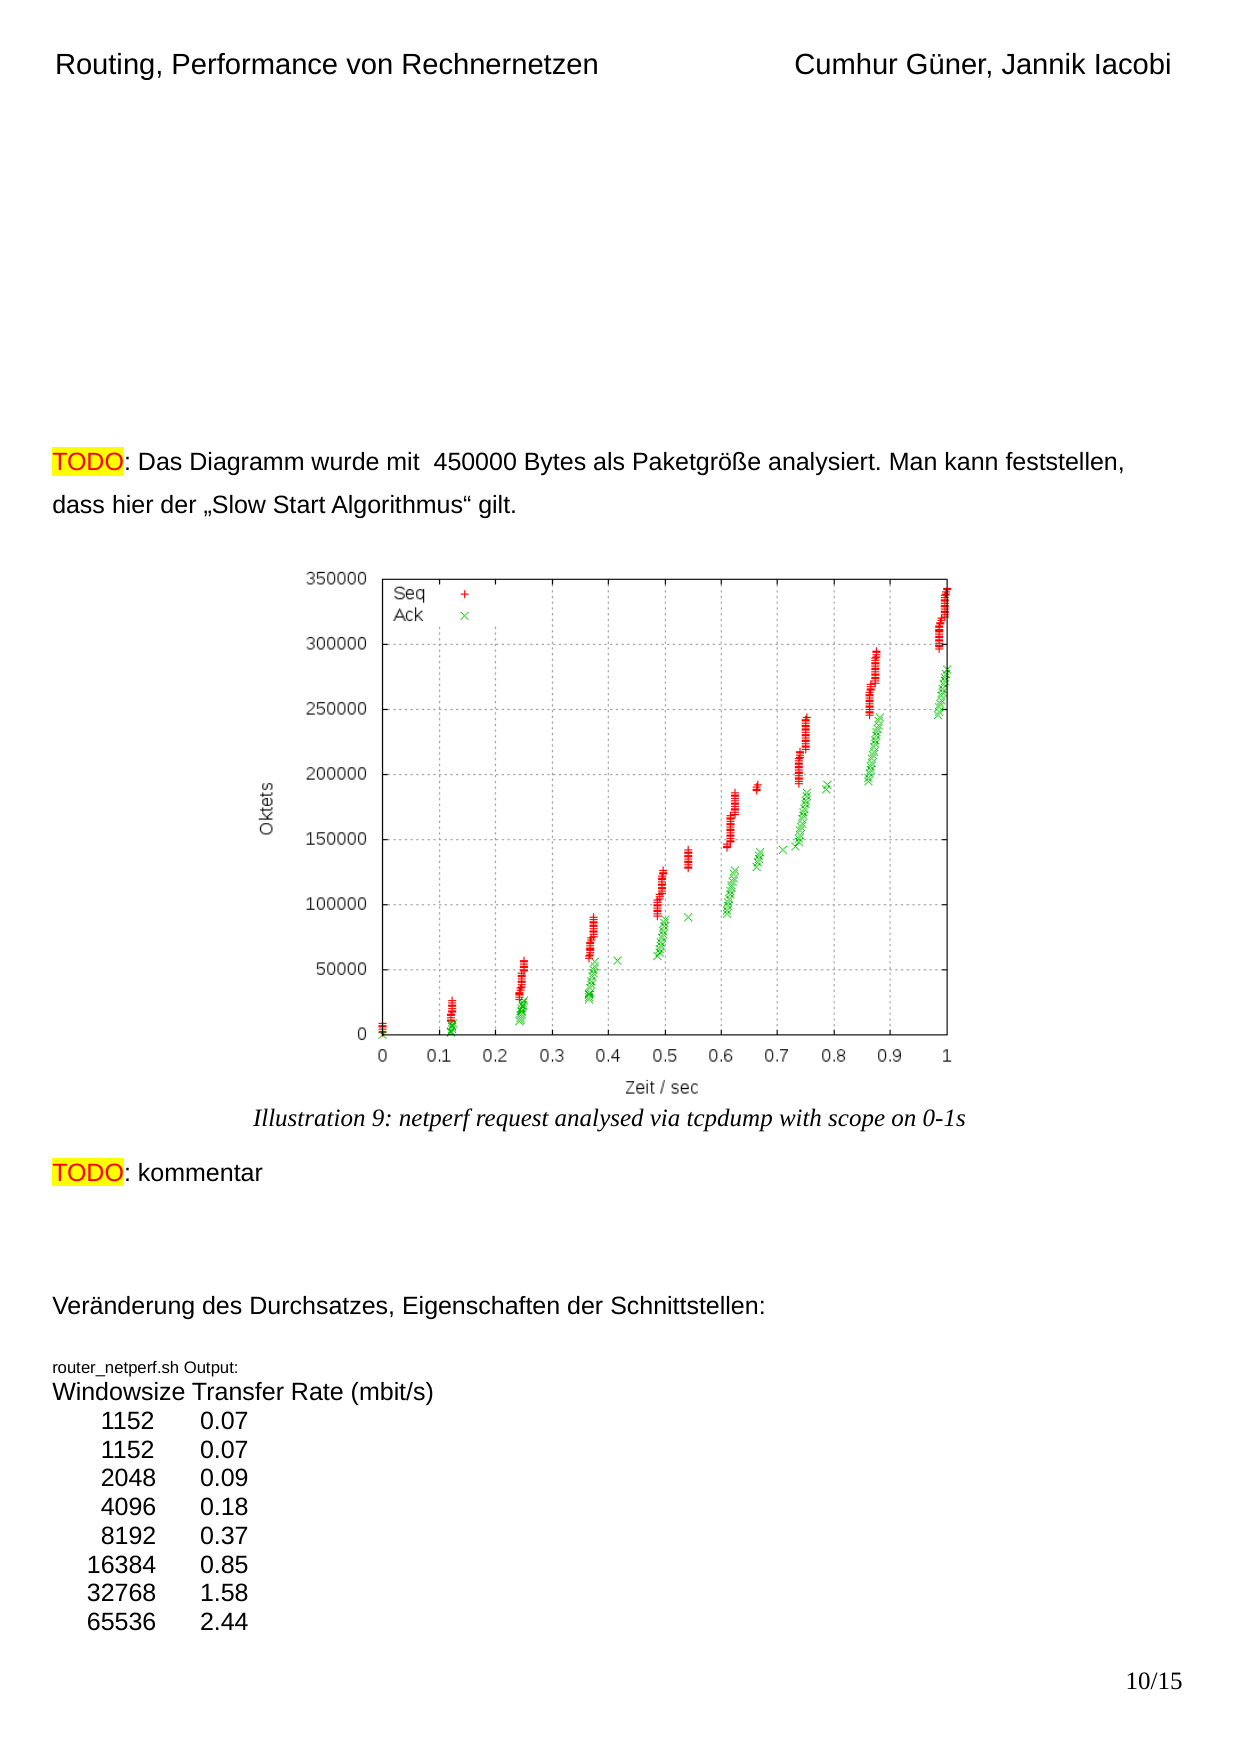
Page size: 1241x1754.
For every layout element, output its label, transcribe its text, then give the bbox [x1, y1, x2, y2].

text Windowsize Transfer Rate (mbit/s) [52, 1377, 1182, 1406]
text Illustration 9: netperf request analysed via tcpdump with scope on 0-1s [253, 1104, 982, 1132]
text 65536 2.44 [52, 1607, 1182, 1636]
picture [252, 556, 982, 1104]
text router_netperf.sh Output: [52, 1358, 1182, 1377]
text Veränderung des Durchsatzes, Eigenschaften der Schnittstellen: [52, 1291, 1182, 1320]
text 1152 0.07 [52, 1434, 1182, 1463]
text 32768 1.58 [52, 1578, 1182, 1607]
text 1152 0.07 [52, 1406, 1182, 1434]
text 4096 0.18 [52, 1492, 1182, 1521]
text TODO: Das Diagramm wurde mit 450000 Bytes als Paketgröße analysiert. Man kann feststellen, dass hier der „Slow Start Algorithmus“ gilt. [52, 447, 1182, 519]
text 8192 0.37 [52, 1521, 1182, 1549]
text TODO: kommentar [52, 1158, 1182, 1186]
text 16384 0.85 [52, 1549, 1182, 1578]
text 2048 0.09 [52, 1463, 1182, 1492]
